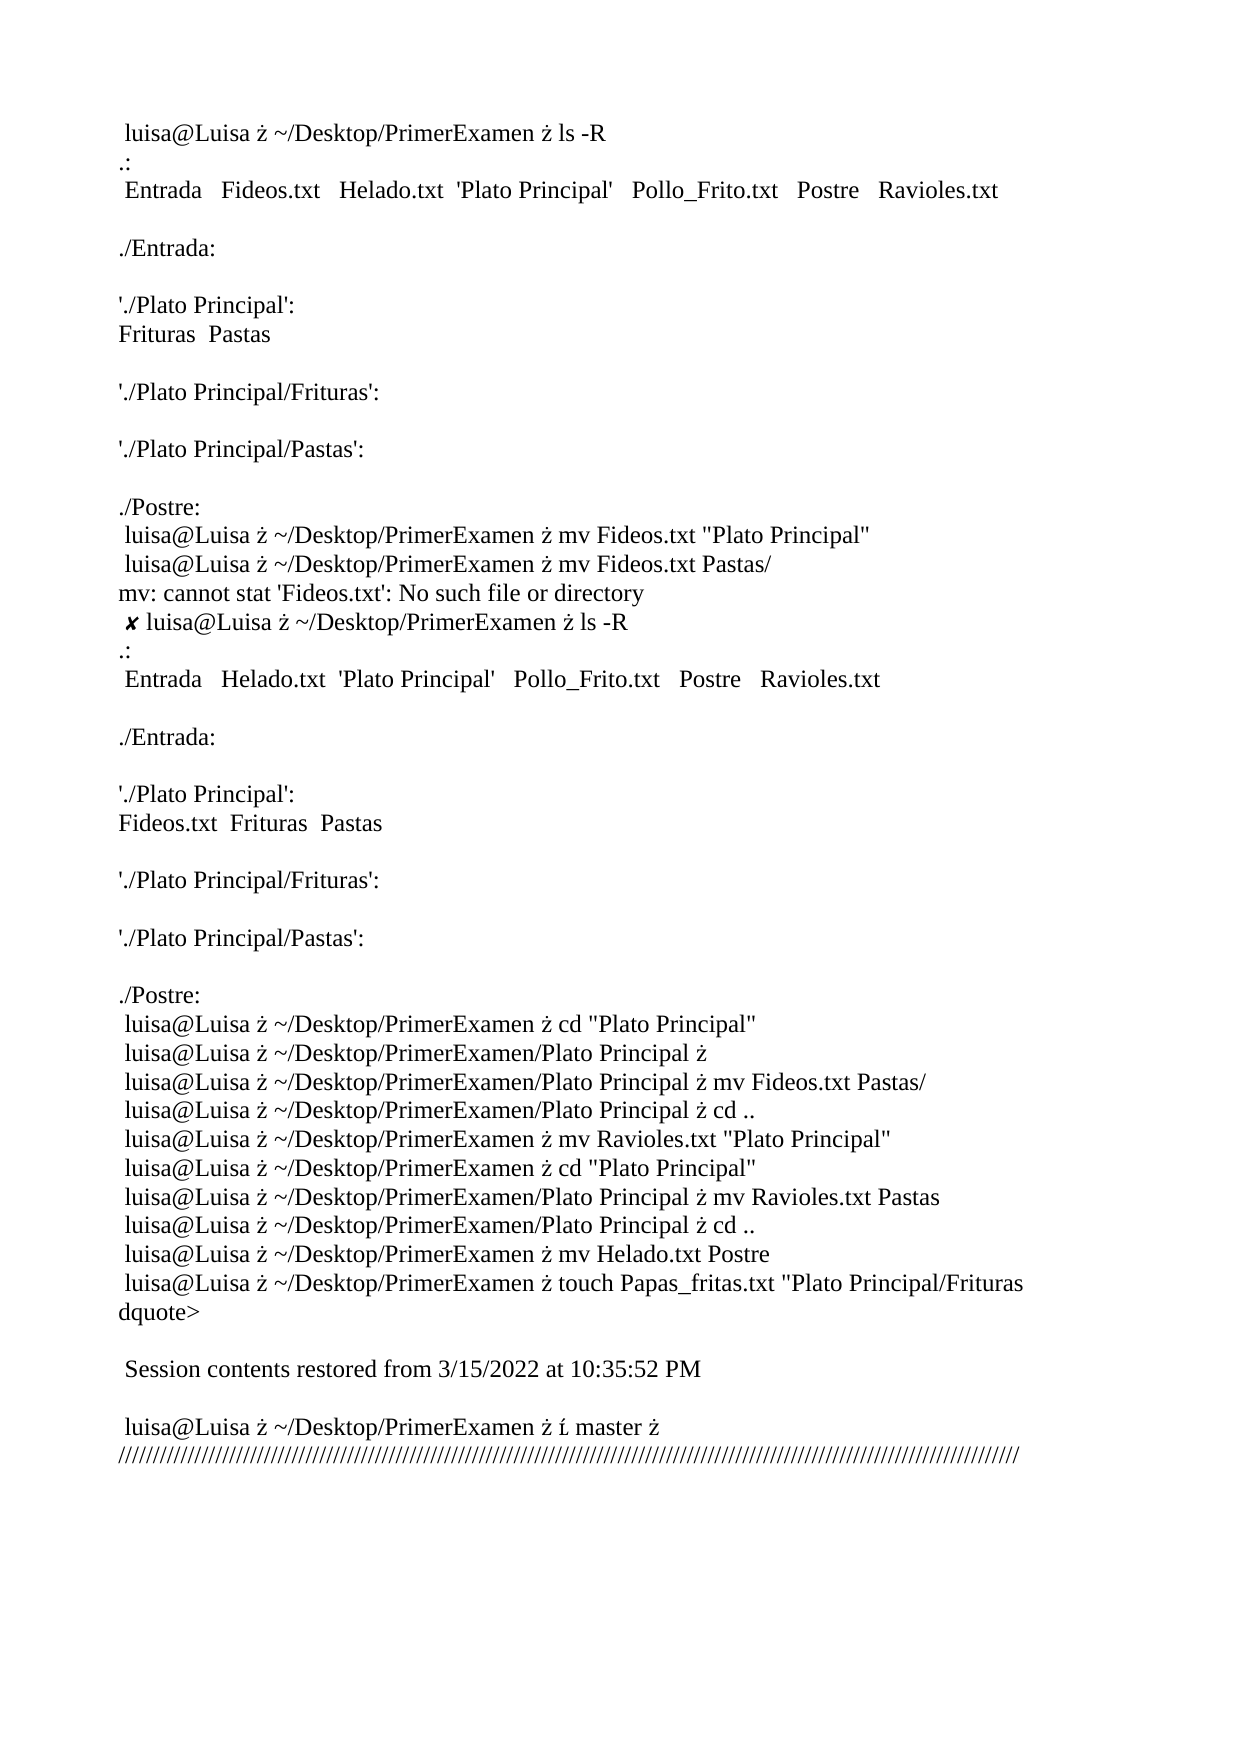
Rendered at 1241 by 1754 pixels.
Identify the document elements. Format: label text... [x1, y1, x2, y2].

text luisa@Luisa  ~/Desktop/PrimerExamen/Plato Principal  mv Ravioles.txt Pastas [118, 1182, 1122, 1211]
text luisa@Luisa  ~/Desktop/PrimerExamen  cd "Plato Principal" [118, 1153, 1122, 1182]
text ./Entrada: [118, 722, 1122, 751]
text Frituras Pastas [118, 319, 1122, 348]
text ./Postre: [118, 492, 1122, 521]
text luisa@Luisa  ~/Desktop/PrimerExamen  mv Fideos.txt Pastas/ [118, 549, 1122, 578]
text './Plato Principal/Pastas': [118, 434, 1122, 463]
text './Plato Principal/Pastas': [118, 923, 1122, 952]
text .: [118, 147, 1122, 176]
text './Plato Principal/Frituras': [118, 866, 1122, 894]
text luisa@Luisa  ~/Desktop/PrimerExamen/Plato Principal  cd .. [118, 1211, 1122, 1239]
text ////////////////////////////////////////////////////////////////////////////////////////////////////////////////////////////////// [118, 1441, 1122, 1469]
text luisa@Luisa  ~/Desktop/PrimerExamen/Plato Principal  mv Fideos.txt Pastas/ [118, 1067, 1122, 1096]
text ./Postre: [118, 981, 1122, 1009]
text './Plato Principal': [118, 779, 1122, 808]
text Entrada Helado.txt 'Plato Principal' Pollo_Frito.txt Postre Ravioles.txt [118, 664, 1122, 693]
text .: [118, 636, 1122, 664]
text luisa@Luisa  ~/Desktop/PrimerExamen  mv Ravioles.txt "Plato Principal" [118, 1124, 1122, 1153]
text luisa@Luisa  ~/Desktop/PrimerExamen  cd "Plato Principal" [118, 1009, 1122, 1038]
text './Plato Principal': [118, 291, 1122, 319]
text ./Entrada: [118, 233, 1122, 262]
text luisa@Luisa  ~/Desktop/PrimerExamen  touch Papas_fritas.txt "Plato Principal/Frituras [118, 1268, 1122, 1297]
text luisa@Luisa  ~/Desktop/PrimerExamen   master  [118, 1412, 1122, 1441]
text luisa@Luisa  ~/Desktop/PrimerExamen/Plato Principal  [118, 1038, 1122, 1067]
text luisa@Luisa  ~/Desktop/PrimerExamen/Plato Principal  cd .. [118, 1096, 1122, 1124]
text dquote> [118, 1297, 1122, 1326]
text ✘ luisa@Luisa  ~/Desktop/PrimerExamen  ls -R [118, 607, 1122, 636]
text luisa@Luisa  ~/Desktop/PrimerExamen  ls -R [118, 118, 1122, 147]
text luisa@Luisa  ~/Desktop/PrimerExamen  mv Fideos.txt "Plato Principal" [118, 521, 1122, 549]
text Session contents restored from 3/15/2022 at 10:35:52 PM [118, 1354, 1122, 1383]
text './Plato Principal/Frituras': [118, 377, 1122, 406]
text Entrada Fideos.txt Helado.txt 'Plato Principal' Pollo_Frito.txt Postre Ravioles.txt [118, 176, 1122, 204]
text mv: cannot stat 'Fideos.txt': No such file or directory [118, 578, 1122, 607]
text luisa@Luisa  ~/Desktop/PrimerExamen  mv Helado.txt Postre [118, 1239, 1122, 1268]
text Fideos.txt Frituras Pastas [118, 808, 1122, 837]
